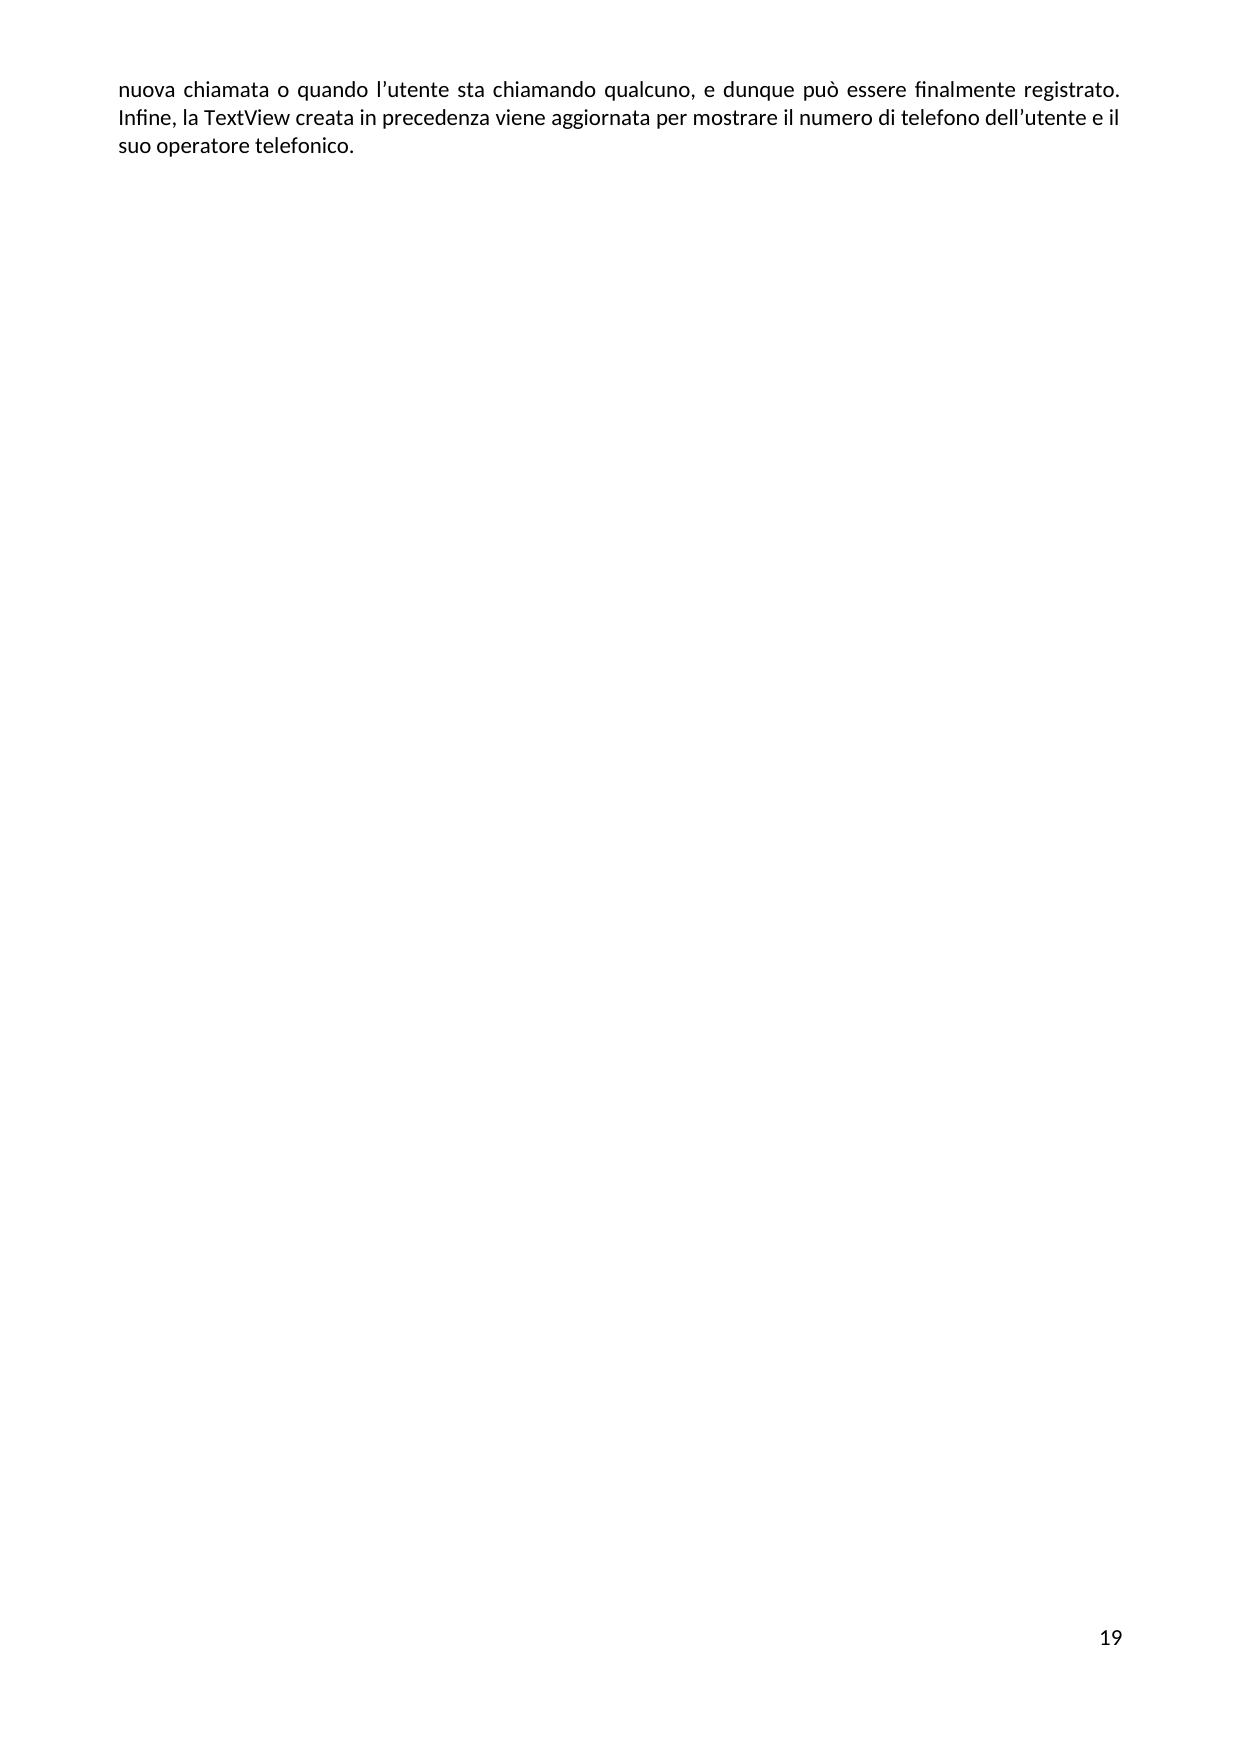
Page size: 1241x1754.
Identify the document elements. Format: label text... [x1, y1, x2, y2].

text nuova chiamata o quando l’utente sta chiamando qualcuno, e dunque può essere finalmente registrato. Infine, la TextView creata in precedenza viene aggiornata per mostrare il numero di telefono dell’utente e il suo operatore telefonico. [118, 75, 1122, 159]
